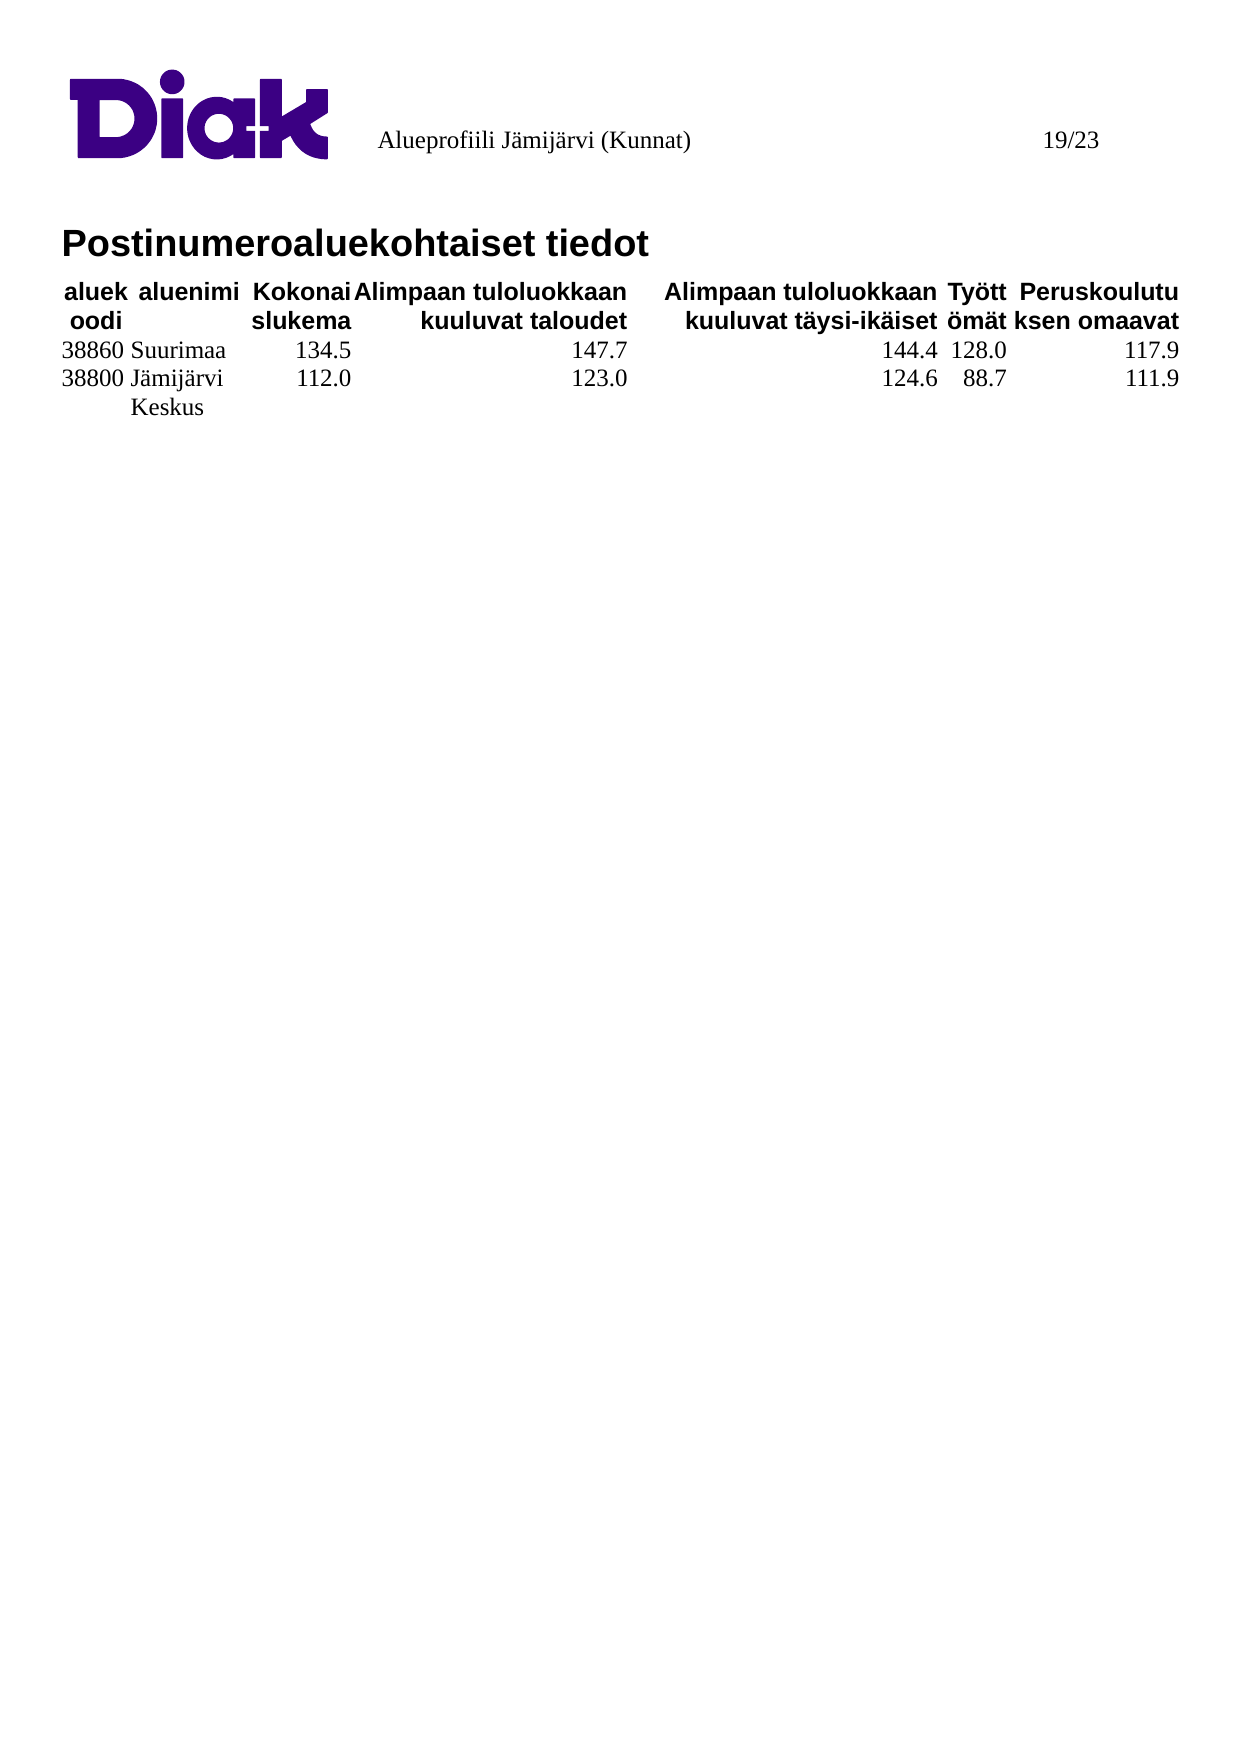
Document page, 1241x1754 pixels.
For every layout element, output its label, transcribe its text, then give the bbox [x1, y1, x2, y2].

table_cell 124.6 [627, 364, 938, 421]
table_cell 134.5 [248, 335, 351, 363]
table_cell Suurimaa [130, 335, 248, 363]
table_cell 88.7 [938, 364, 1007, 421]
table_cell Jämijärvi Keskus [130, 364, 248, 421]
table_cell 117.9 [1007, 335, 1179, 363]
table_header Kokonaislukema [248, 277, 351, 335]
table_cell 123.0 [351, 364, 627, 421]
table_cell 38800 [61, 364, 130, 421]
subtitle Postinumeroaluekohtaiset tiedot [61, 221, 1179, 265]
table_cell 147.7 [351, 335, 627, 363]
table_cell 144.4 [627, 335, 938, 363]
table_header Työttömät [938, 277, 1007, 335]
table_header Alimpaan tuloluokkaan kuuluvat täysi-ikäiset [627, 277, 938, 335]
table_header Peruskoulutuksen omaavat [1007, 277, 1179, 335]
table_cell 111.9 [1007, 364, 1179, 421]
table_cell 38860 [61, 335, 130, 363]
table_cell 112.0 [248, 364, 351, 421]
table_header aluenimi [130, 277, 248, 335]
table_cell 128.0 [938, 335, 1007, 363]
table_header Alimpaan tuloluokkaan kuuluvat taloudet [351, 277, 627, 335]
table_header aluekoodi [61, 277, 130, 335]
